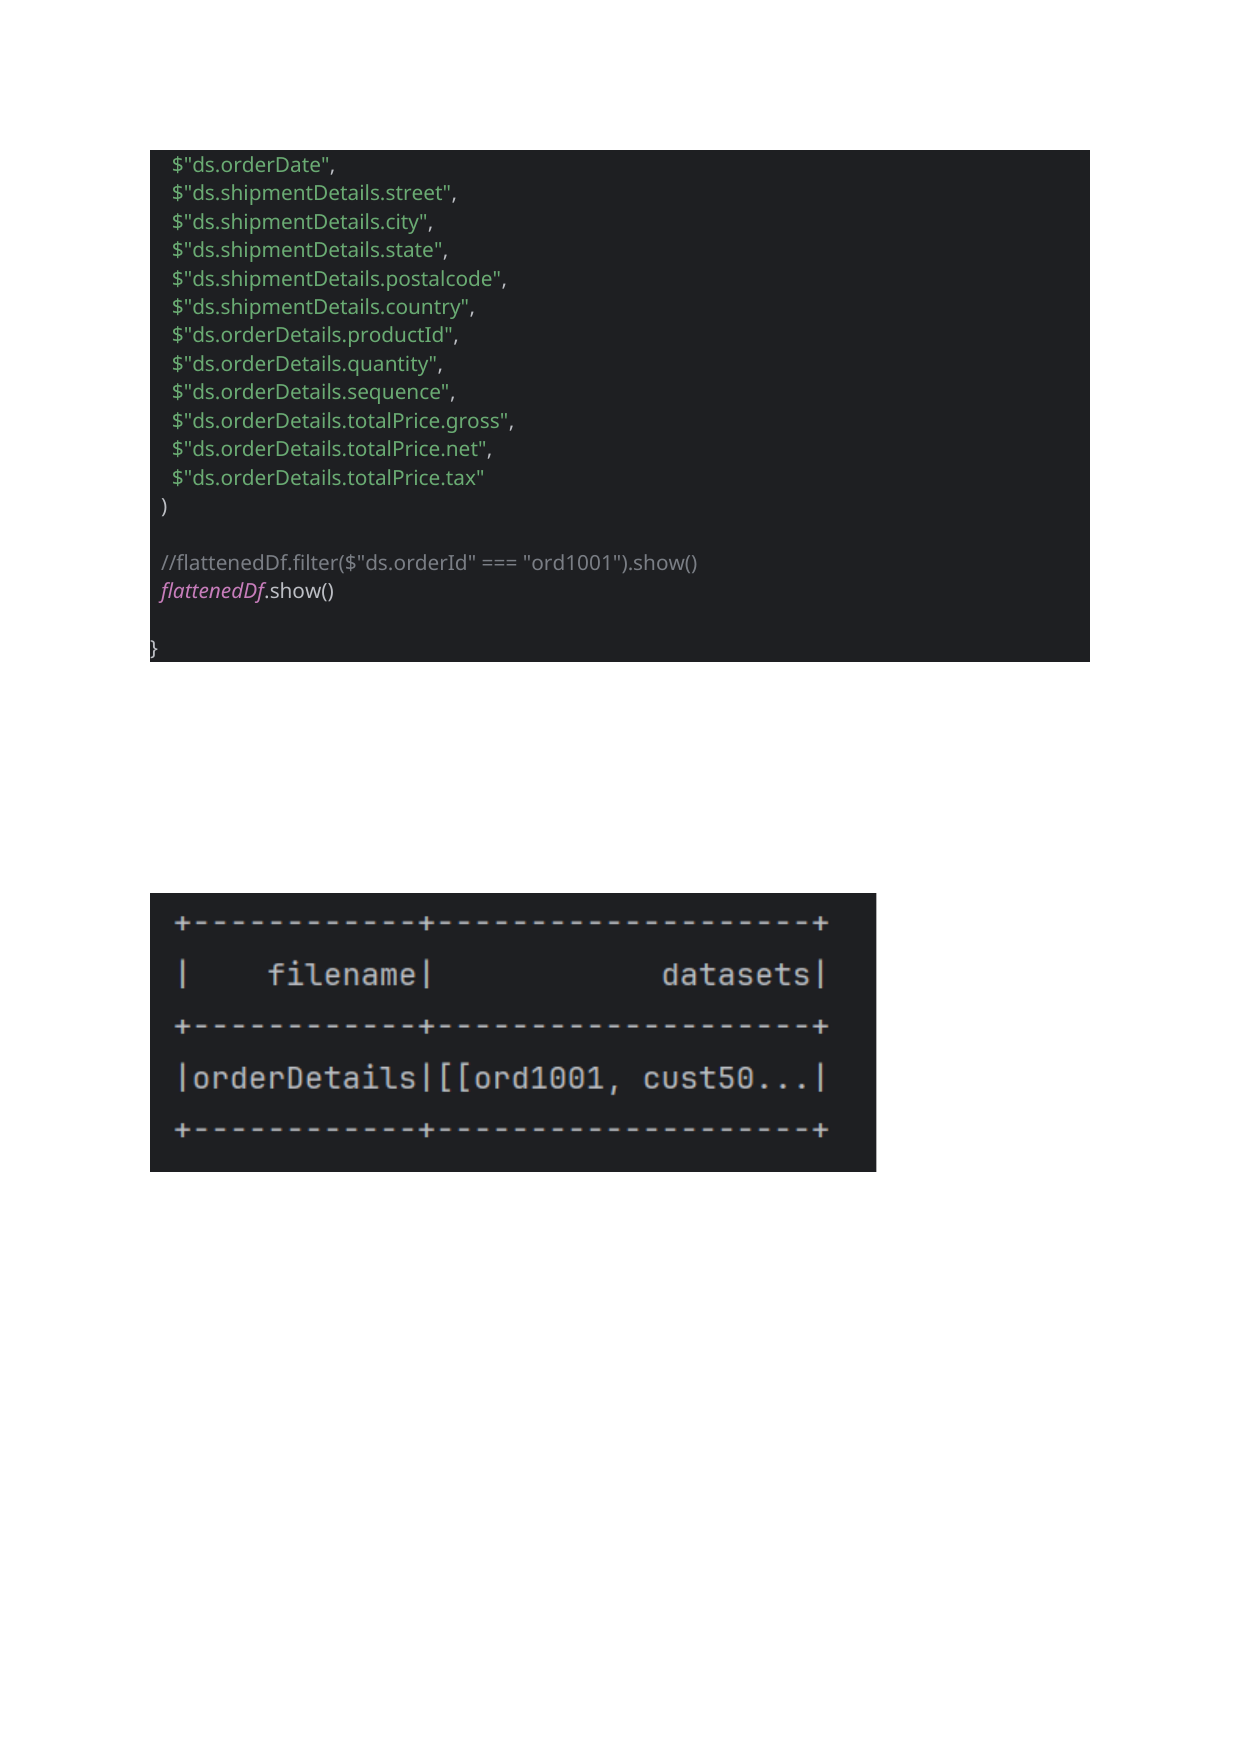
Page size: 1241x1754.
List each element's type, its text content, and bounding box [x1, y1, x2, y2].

text $"ds.orderDate", $"ds.shipmentDetails.street", $"ds.shipmentDetails.city", $"ds.shipmentDetails.state", $"ds.shipmentDetails.postalcode", $"ds.shipmentDetails.country", $"ds.orderDetails.productId", $"ds.orderDetails.quantity", $"ds.orderDetails.sequence", $"ds.orderDetails.totalPrice.gross", $"ds.orderDetails.totalPrice.net", $"ds.orderDetails.totalPrice.tax" ) //flattenedDf.filter($"ds.orderId" === "ord1001").show() flattenedDf.show() } [150, 150, 1090, 662]
